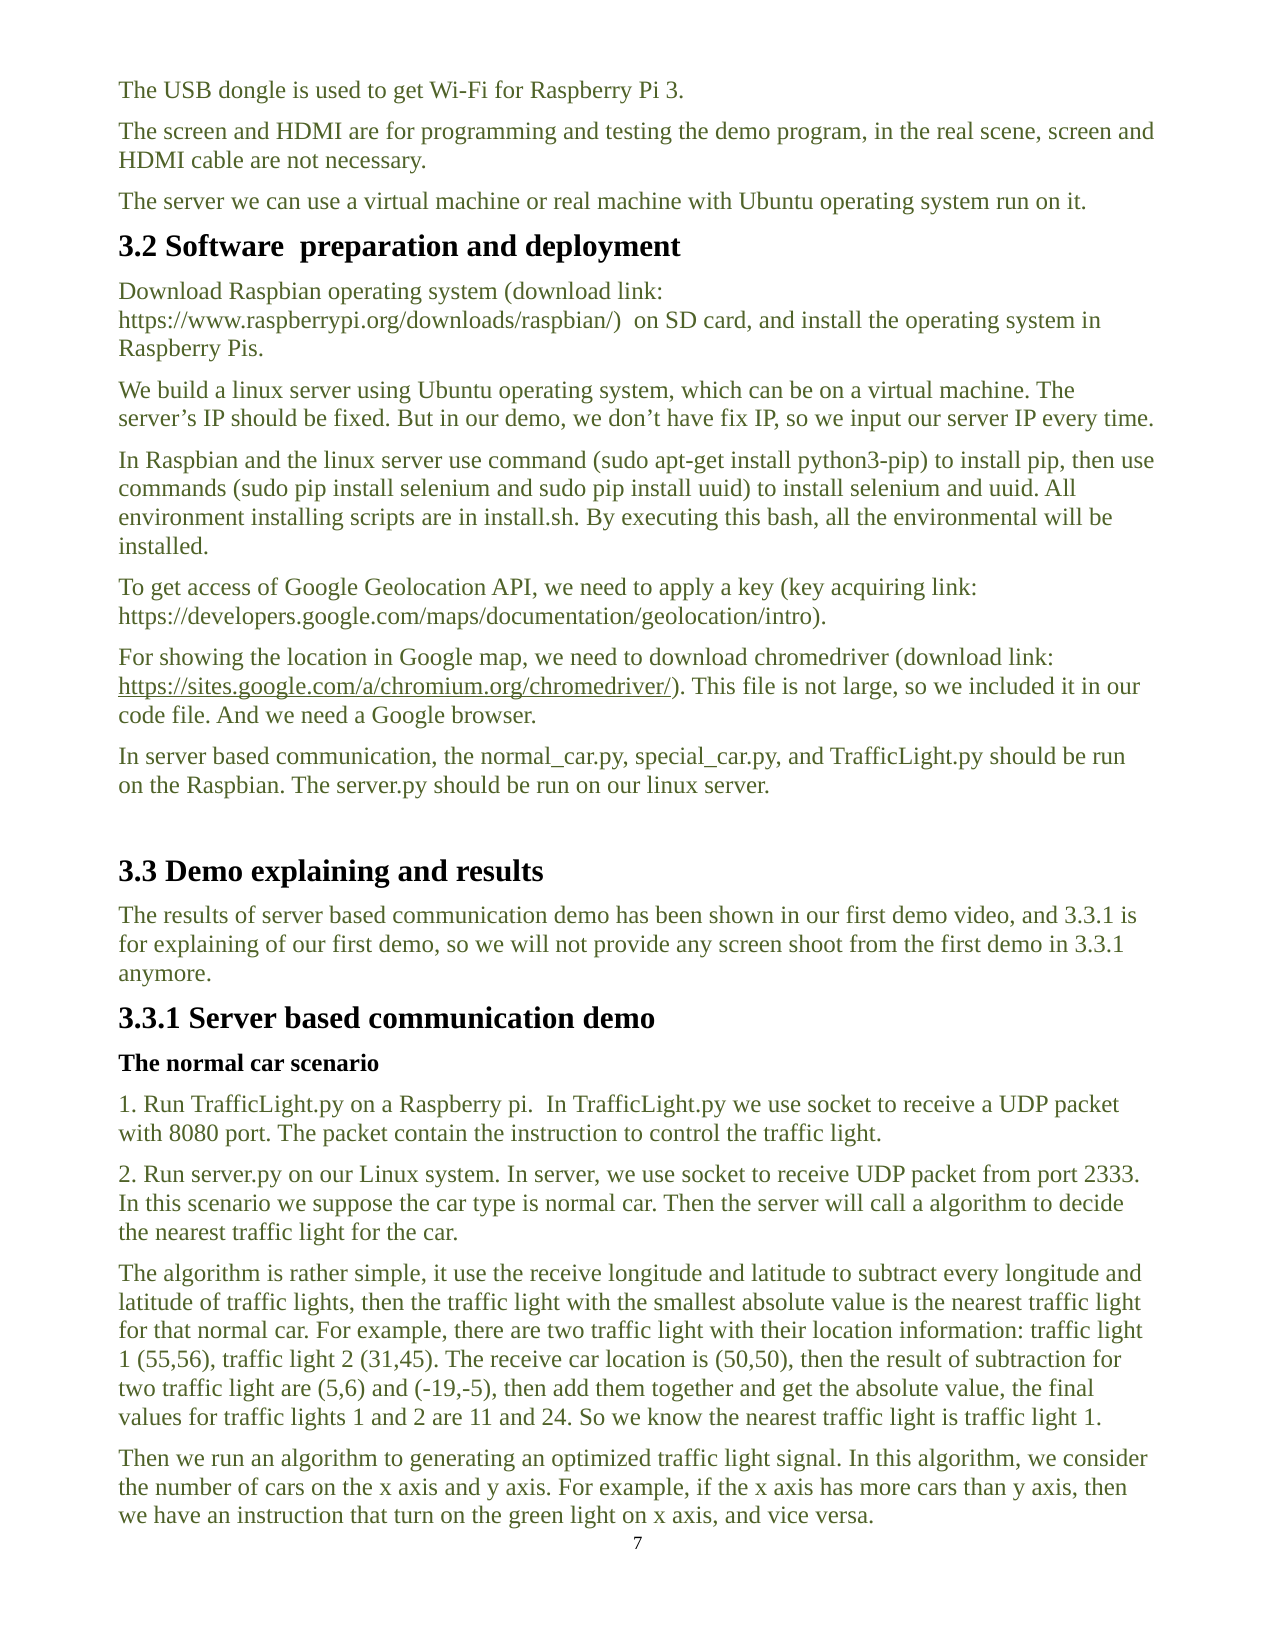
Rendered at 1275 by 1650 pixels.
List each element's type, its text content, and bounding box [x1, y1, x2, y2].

text 3.3.1 Server based communication demo [118, 999, 1157, 1035]
text 3.3 Demo explaining and results [118, 852, 1157, 888]
text The screen and HDMI are for programming and testing the demo program, in the real scene, screen and HDMI cable are not necessary. [118, 116, 1157, 174]
text 2. Run server.py on our Linux system. In server, we use socket to receive UDP packet from port 2333. In this scenario we suppose the car type is normal car. Then the server will call a algorithm to decide the nearest traffic light for the car. [118, 1159, 1157, 1245]
text Download Raspbian operating system (download link: https://www.raspberrypi.org/downloads/raspbian/) on SD card, and install the operating system in Raspberry Pis. [118, 276, 1157, 362]
text The results of server based communication demo has been shown in our first demo video, and 3.3.1 is for explaining of our first demo, so we will not provide any screen shoot from the first demo in 3.3.1 anymore. [118, 901, 1157, 987]
text The server we can use a virtual machine or real machine with Ubuntu operating system run on it. [118, 186, 1157, 215]
text 3.2 Software preparation and deployment [118, 227, 1157, 263]
text In Raspbian and the linux server use command (sudo apt-get install python3-pip) to install pip, then use commands (sudo pip install selenium and sudo pip install uuid) to install selenium and uuid. All environment installing scripts are in install.sh. By executing this bash, all the environmental will be installed. [118, 445, 1157, 560]
text We build a linux server using Ubuntu operating system, which can be on a virtual machine. The server’s IP should be fixed. But in our demo, we don’t have fix IP, so we input our server IP every time. [118, 375, 1157, 432]
text Then we run an algorithm to generating an optimized traffic light signal. In this algorithm, we consider the number of cars on the x axis and y axis. For example, if the x axis has more cars than y axis, then we have an instruction that turn on the green light on x axis, and vice versa. [118, 1443, 1157, 1529]
text For showing the location in Google map, we need to download chromedriver (download link: https://sites.google.com/a/chromium.org/chromedriver/). This file is not large, so we included it in our code file. And we need a Google browser. [118, 642, 1157, 728]
text To get access of Google Geolocation API, we need to apply a key (key acquiring link: https://developers.google.com/maps/documentation/geolocation/intro). [118, 572, 1157, 630]
text In server based communication, the normal_car.py, special_car.py, and TrafficLight.py should be run on the Raspbian. The server.py should be run on our linux server. [118, 741, 1157, 798]
text The USB dongle is used to get Wi-Fi for Raspberry Pi 3. [118, 75, 1157, 104]
text 1. Run TrafficLight.py on a Raspberry pi. In TrafficLight.py we use socket to receive a UDP packet with 8080 port. The packet contain the instruction to control the traffic light. [118, 1089, 1157, 1147]
text The algorithm is rather simple, it use the receive longitude and latitude to subtract every longitude and latitude of traffic lights, then the traffic light with the smallest absolute value is the nearest traffic light for that normal car. For example, there are two traffic light with their location information: traffic light 1 (55,56), traffic light 2 (31,45). The receive car location is (50,50), then the result of subtraction for two traffic light are (5,6) and (-19,-5), then add them together and get the absolute value, the final values for traffic lights 1 and 2 are 11 and 24. So we know the nearest traffic light is traffic light 1. [118, 1258, 1157, 1430]
text The normal car scenario [118, 1048, 1157, 1077]
